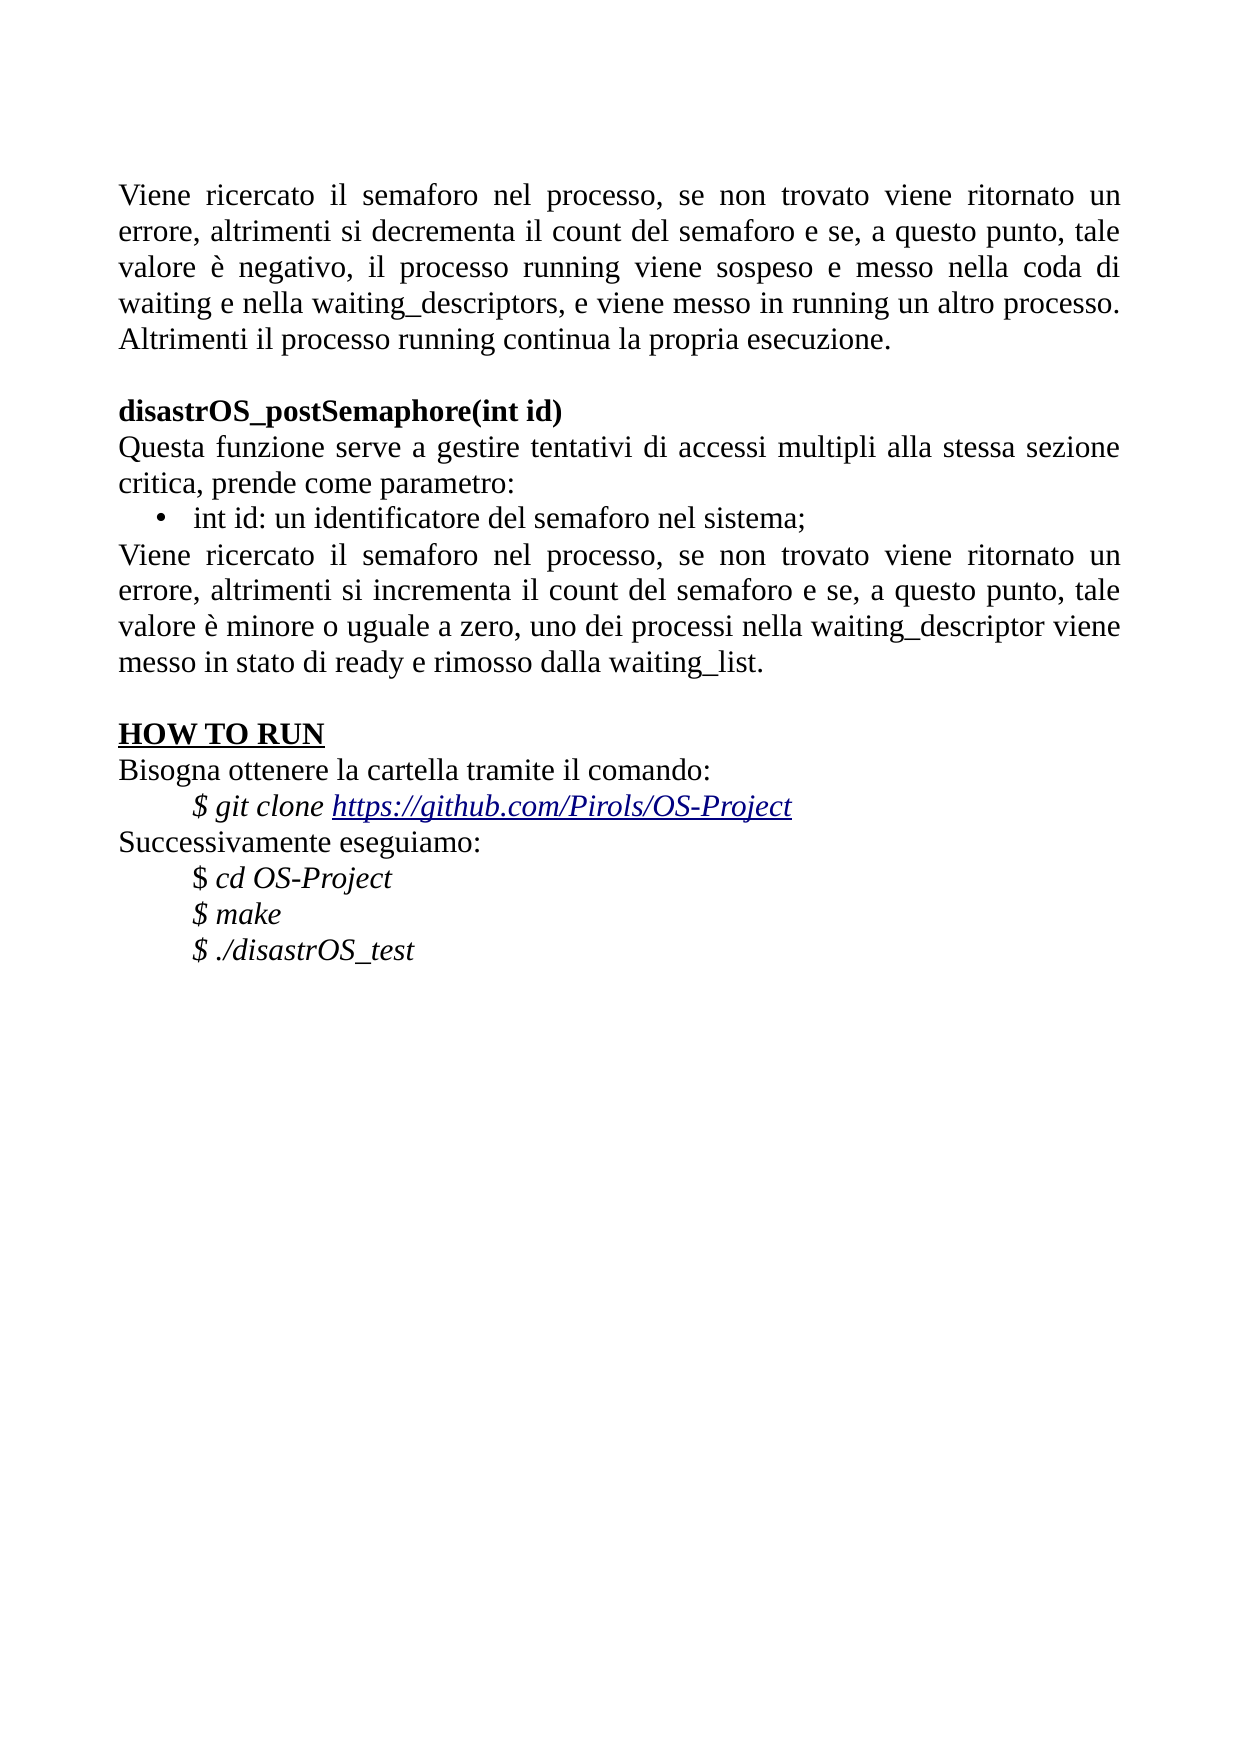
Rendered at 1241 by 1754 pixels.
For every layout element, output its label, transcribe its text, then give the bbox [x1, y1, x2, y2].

list int id: un identificatore del semaforo nel sistema; [156, 500, 1122, 536]
text $ cd OS-Project [118, 859, 1122, 895]
text Successivamente eseguiamo: [118, 823, 1122, 859]
text Viene ricercato il semaforo nel processo, se non trovato viene ritornato un errore, altrimenti si decrementa il count del semaforo e se, a questo punto, tale valore è negativo, il processo running viene sospeso e messo nella coda di waiting e nella waiting_descriptors, e viene messo in running un altro processo. Altrimenti il processo running continua la propria esecuzione. [118, 176, 1122, 356]
text Questa funzione serve a gestire tentativi di accessi multipli alla stessa sezione critica, prende come parametro: [118, 428, 1122, 500]
text Viene ricercato il semaforo nel processo, se non trovato viene ritornato un errore, altrimenti si incrementa il count del semaforo e se, a questo punto, tale valore è minore o uguale a zero, uno dei processi nella waiting_descriptor viene messo in stato di ready e rimosso dalla waiting_list. [118, 536, 1122, 679]
text $ make [118, 895, 1122, 931]
text HOW TO RUN [118, 715, 1122, 751]
text disastrOS_postSemaphore(int id) [118, 392, 1122, 428]
text Bisogna ottenere la cartella tramite il comando: [118, 751, 1122, 787]
text $ ./disastrOS_test [118, 931, 1122, 967]
text $ git clone https://github.com/Pirols/OS-Project [118, 787, 1122, 823]
